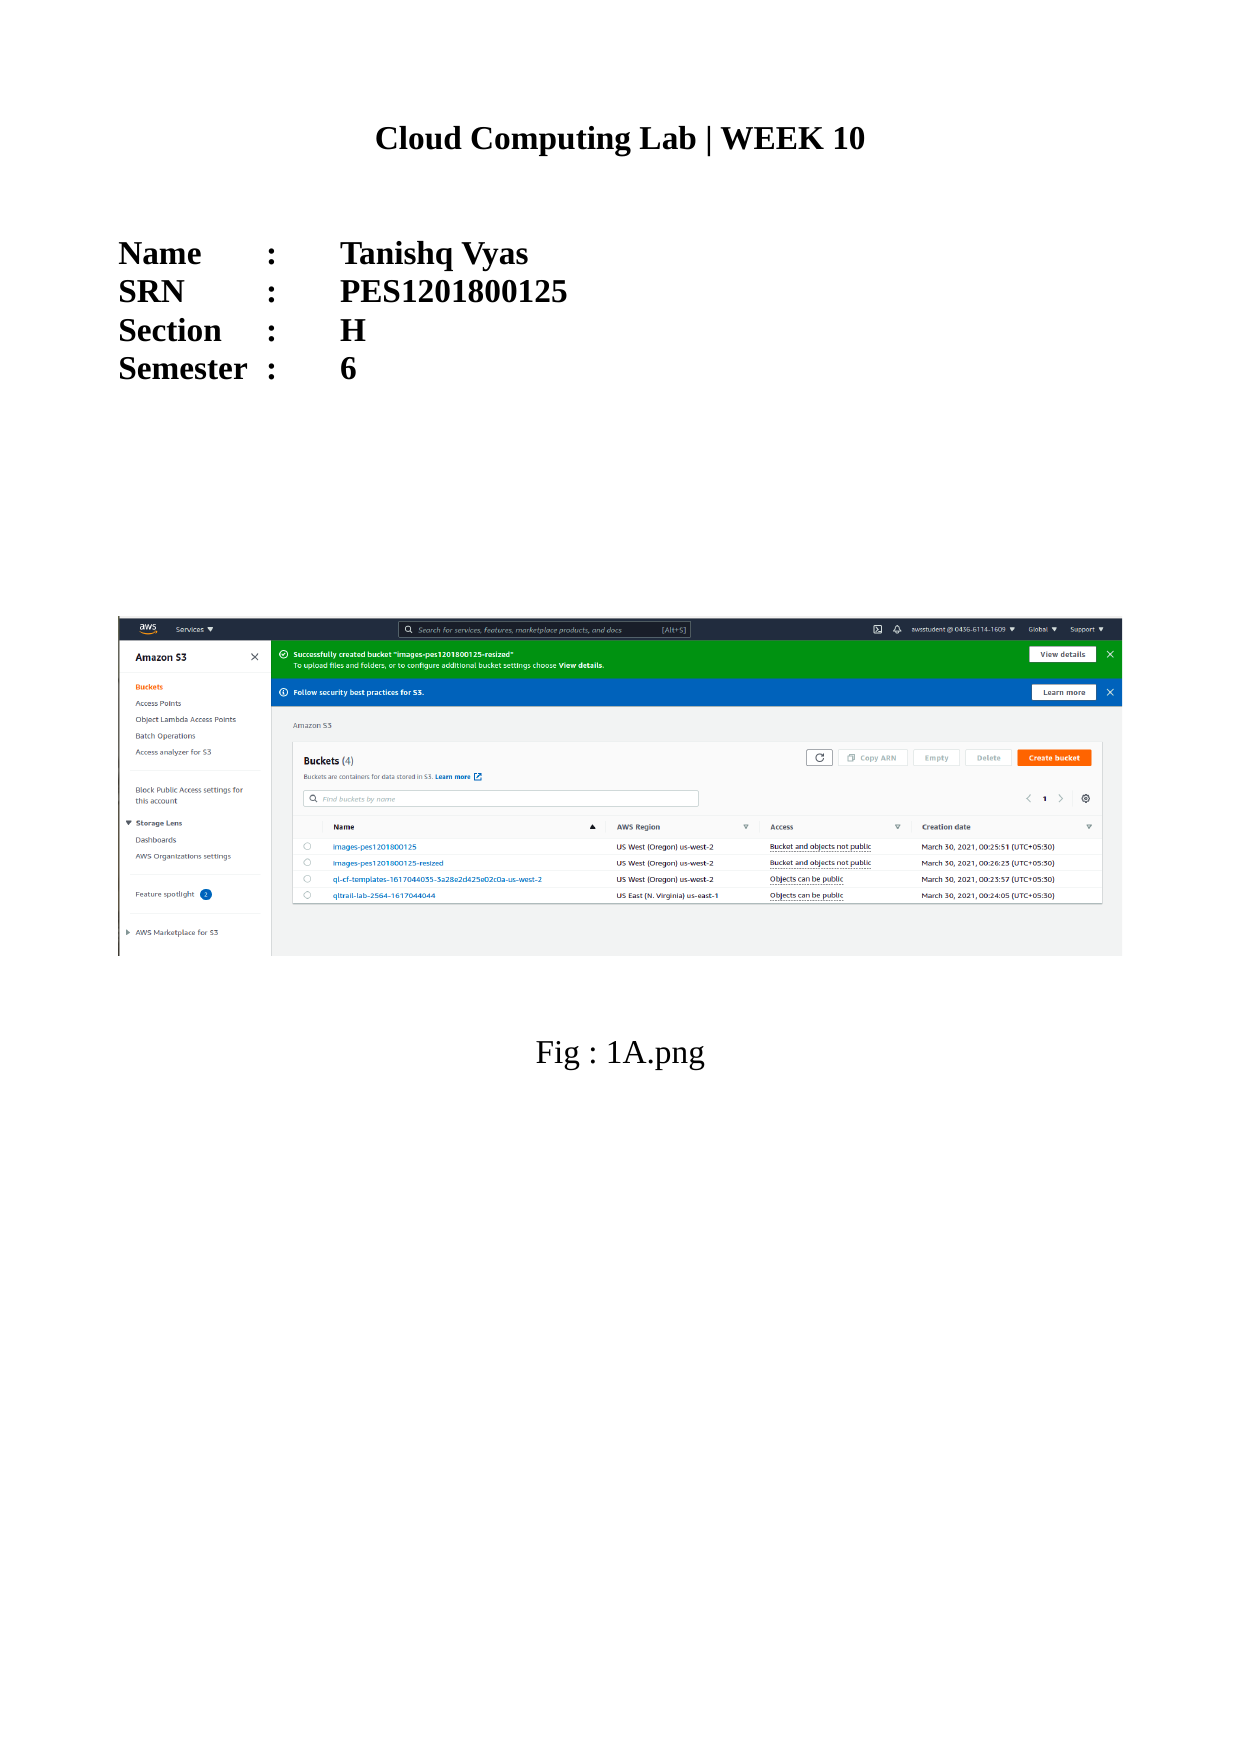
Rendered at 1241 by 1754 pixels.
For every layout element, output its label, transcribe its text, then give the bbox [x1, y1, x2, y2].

text Section : H [118, 310, 1122, 348]
text Semester : 6 [118, 348, 1122, 386]
text Cloud Computing Lab | WEEK 10 [118, 118, 1122, 156]
text Fig : 1A.png [118, 1033, 1122, 1071]
text SRN : PES1201800125 [118, 271, 1122, 310]
picture [118, 616, 1123, 956]
text Name : Tanishq Vyas [118, 233, 1122, 271]
